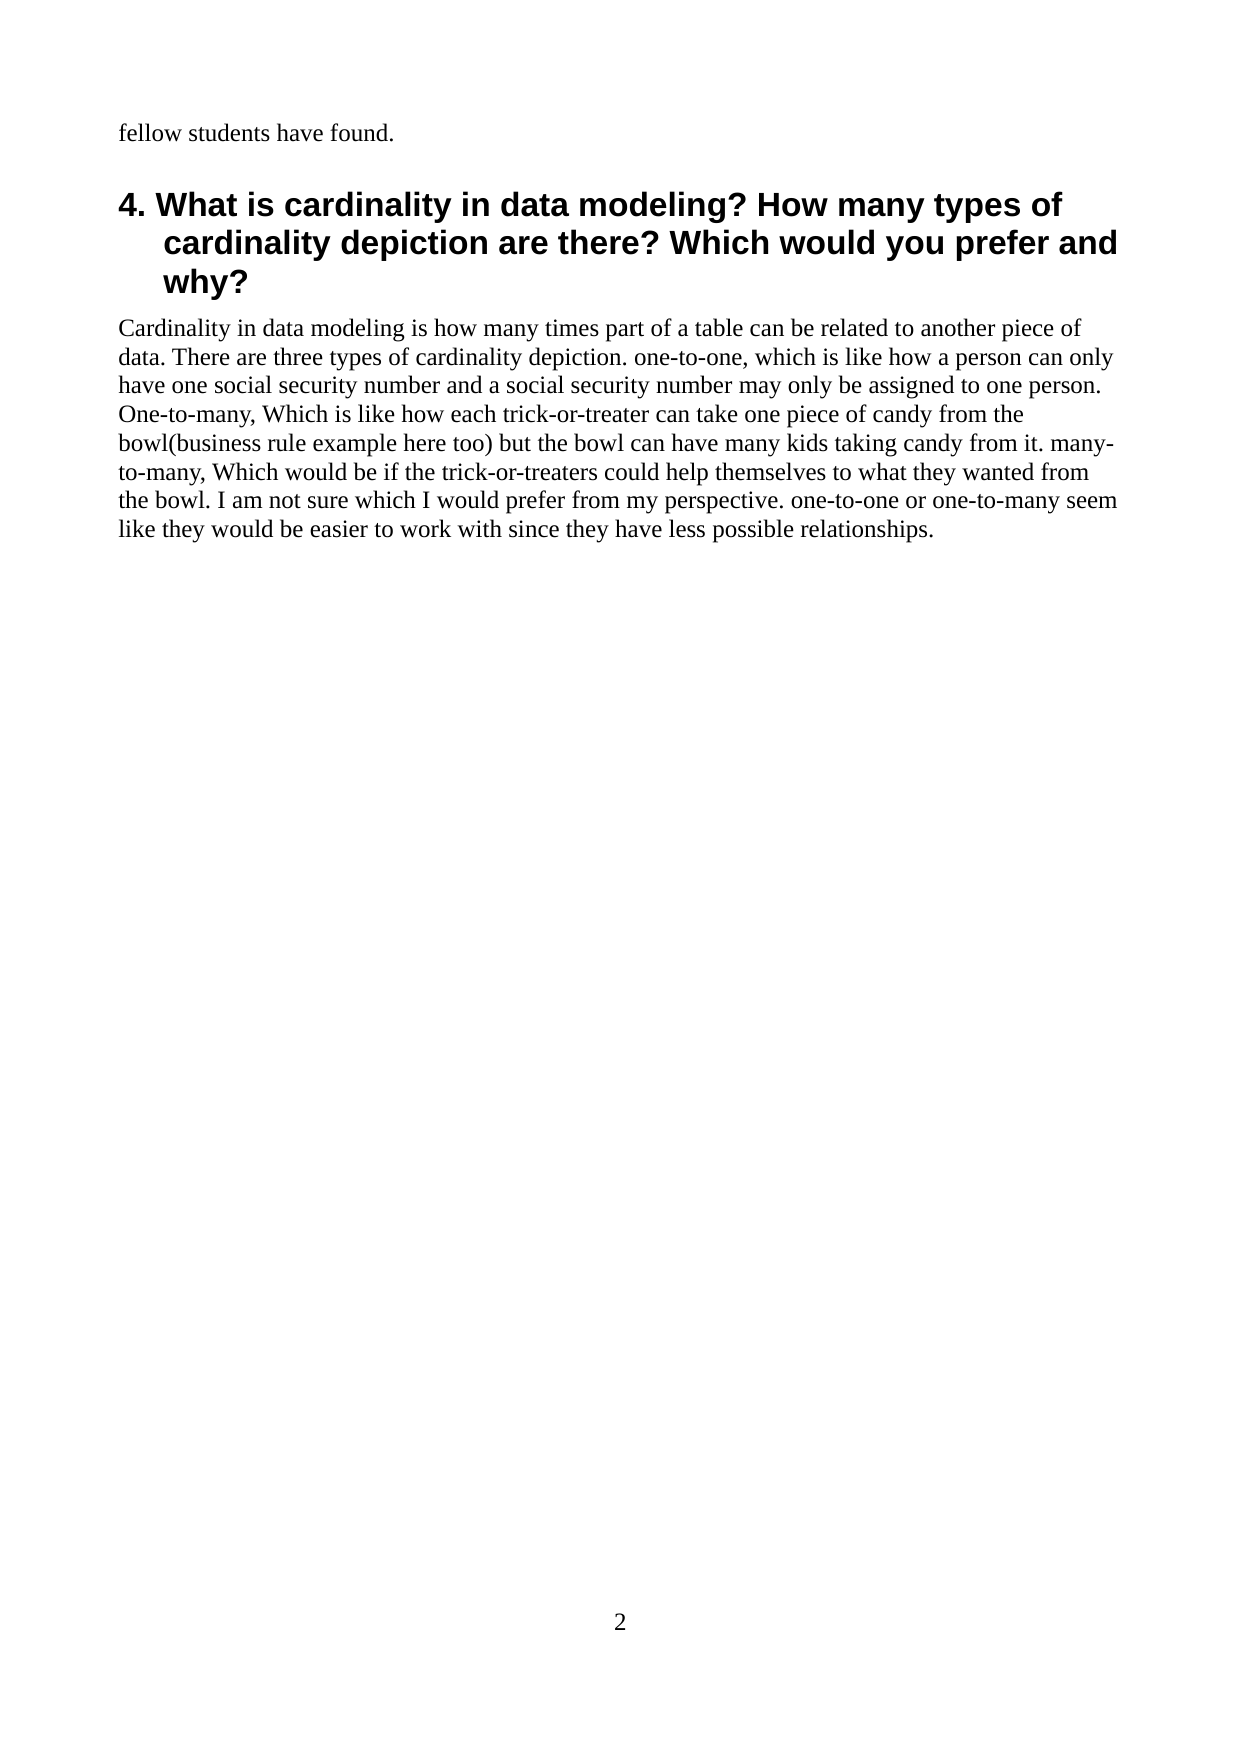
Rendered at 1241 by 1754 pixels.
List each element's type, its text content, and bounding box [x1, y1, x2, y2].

subtitle What is cardinality in data modeling? How many types of cardinality depiction are there? Which would you prefer and why? [118, 184, 1122, 300]
text fellow students have found. [118, 118, 1122, 147]
text Cardinality in data modeling is how many times part of a table can be related to another piece of data. There are three types of cardinality depiction. one-to-one, which is like how a person can only have one social security number and a social security number may only be assigned to one person. One-to-many, Which is like how each trick-or-treater can take one piece of candy from the bowl(business rule example here too) but the bowl can have many kids taking candy from it. many-to-many, Which would be if the trick-or-treaters could help themselves to what they wanted from the bowl. I am not sure which I would prefer from my perspective. one-to-one or one-to-many seem like they would be easier to work with since they have less possible relationships. [118, 313, 1122, 543]
